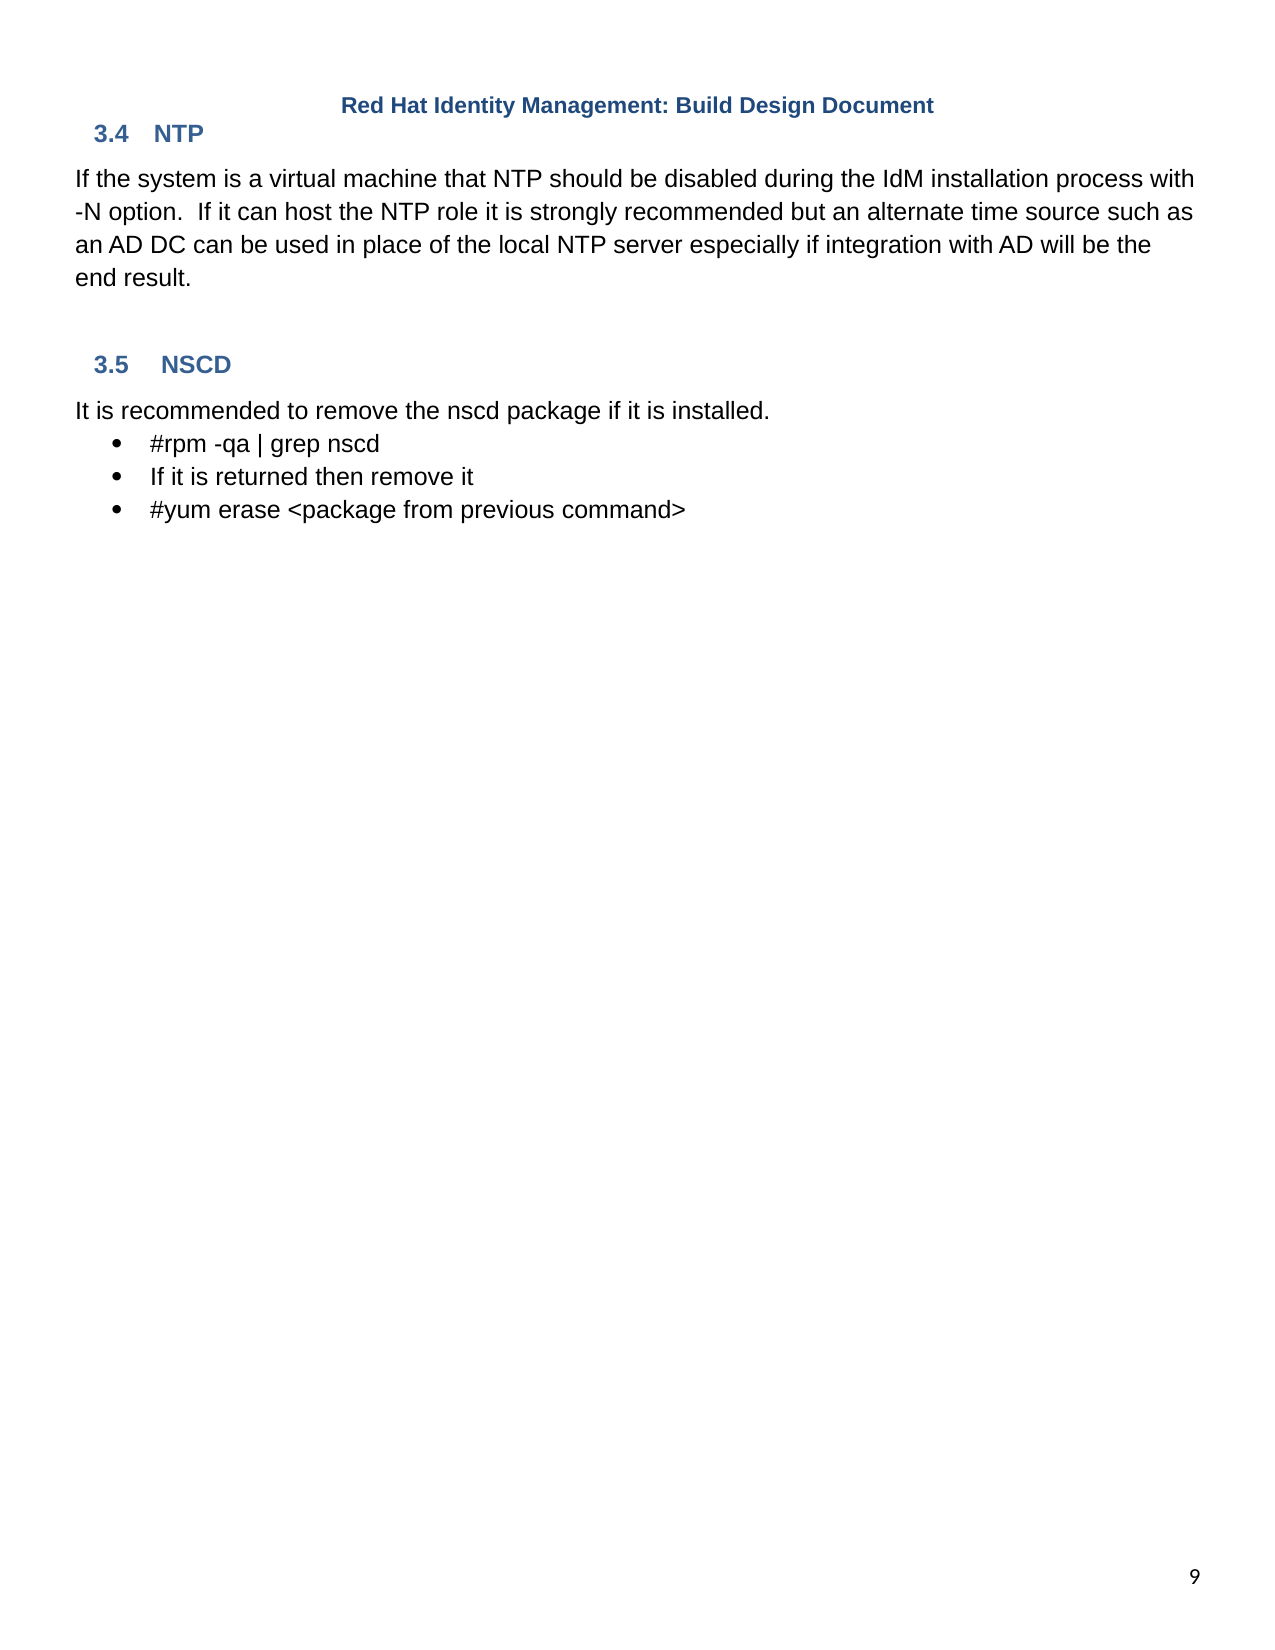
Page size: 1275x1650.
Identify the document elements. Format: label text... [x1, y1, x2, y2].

list It is recommended to remove the nscd package if it is installed. [75, 396, 1200, 424]
list #yum erase <package from previous command> [112, 495, 1200, 524]
subtitle NSCD [94, 350, 1200, 379]
list #rpm -qa | grep nscd [112, 429, 1200, 458]
list If the system is a virtual machine that NTP should be disabled during the IdM installation process with -N option. If it can host the NTP role it is strongly recommended but an alternate time source such as an AD DC can be used in place of the local NTP server especially if integration with AD will be the end result. [75, 164, 1200, 292]
list If it is returned then remove it [112, 462, 1200, 491]
subtitle NTP [94, 119, 1200, 148]
